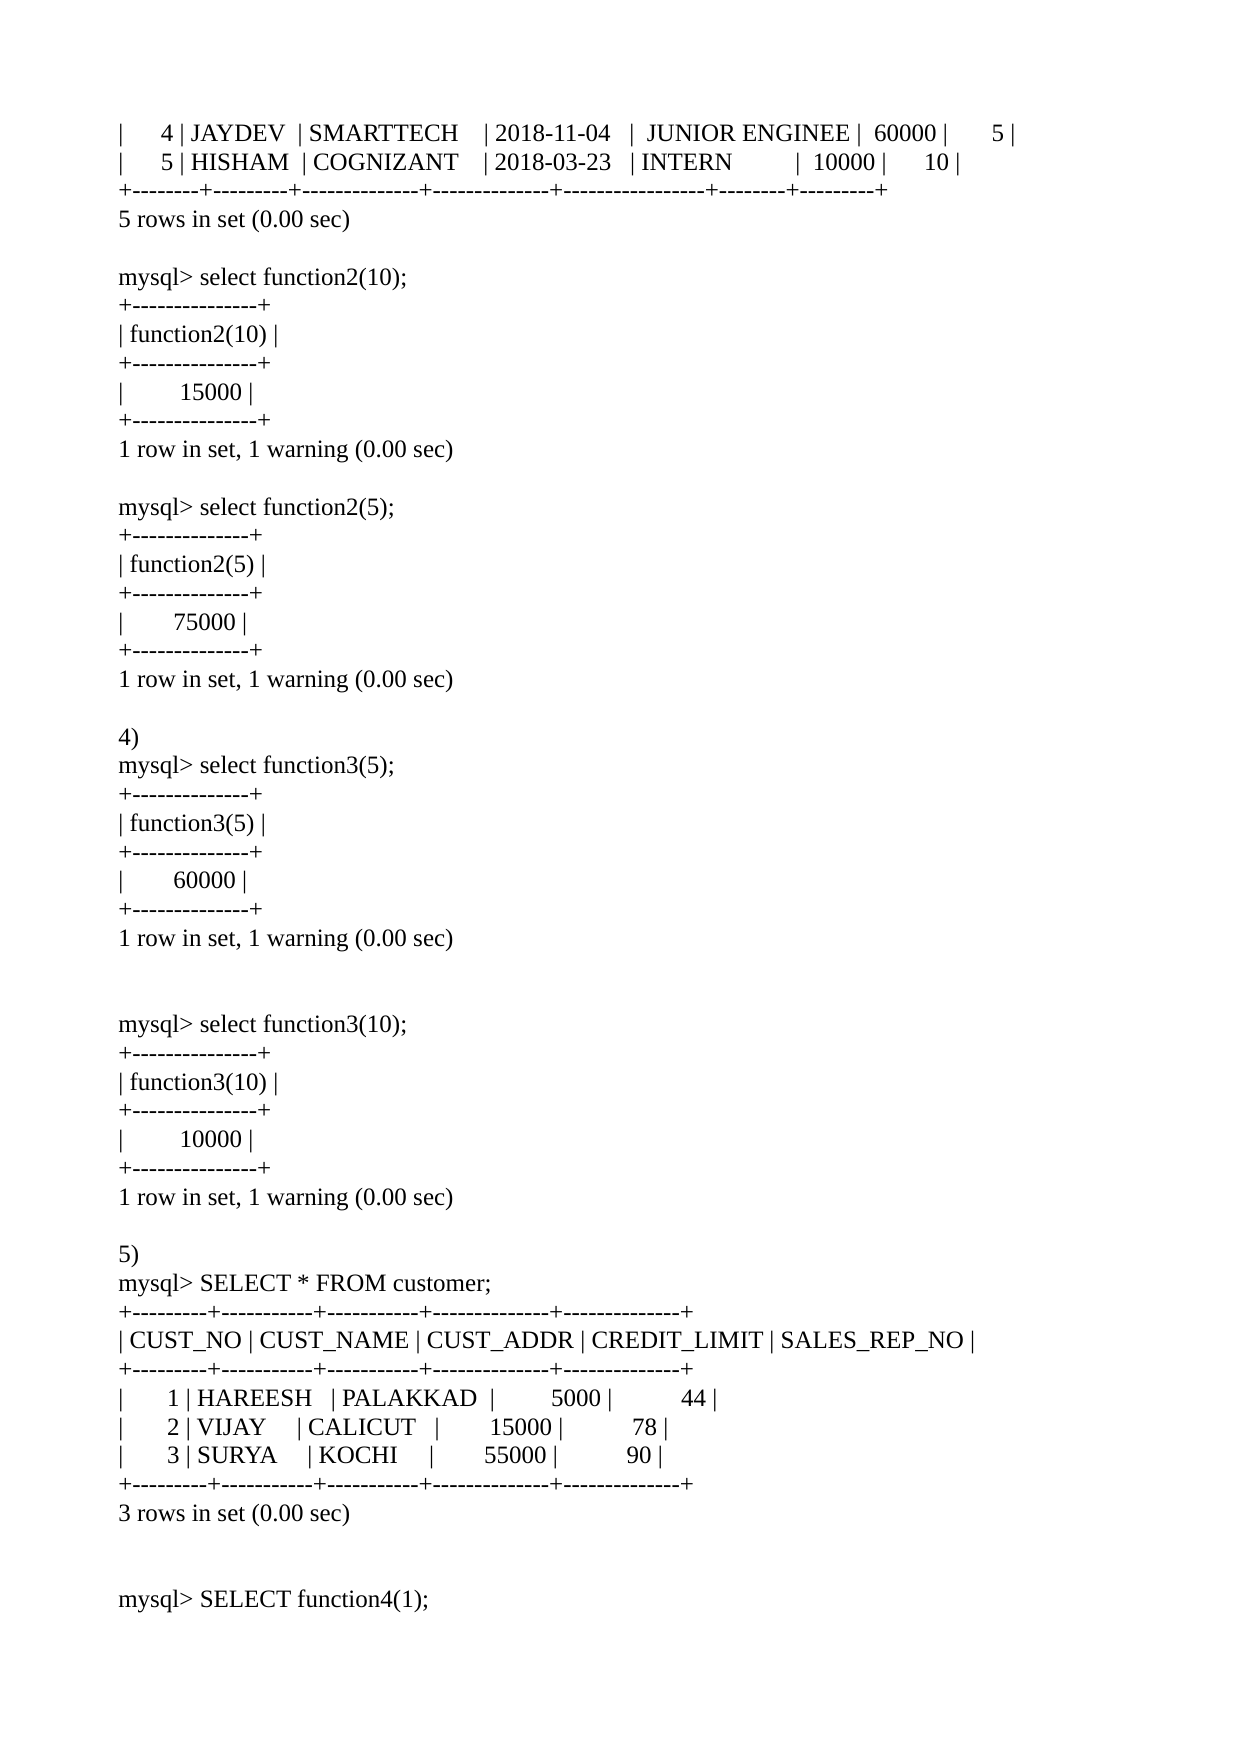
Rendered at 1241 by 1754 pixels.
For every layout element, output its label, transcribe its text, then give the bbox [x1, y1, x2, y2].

text mysql> select function2(10); [118, 262, 1122, 291]
text | function3(10) | [118, 1067, 1122, 1096]
text | 15000 | [118, 377, 1122, 406]
text 1 row in set, 1 warning (0.00 sec) [118, 1182, 1122, 1211]
text mysql> select function2(5); [118, 492, 1122, 521]
text +--------------+ [118, 578, 1122, 607]
text +--------------+ [118, 521, 1122, 549]
text mysql> select function3(5); [118, 751, 1122, 779]
text +---------+-----------+-----------+--------------+--------------+ [118, 1354, 1122, 1383]
text 5 rows in set (0.00 sec) [118, 204, 1122, 233]
text | 2 | VIJAY | CALICUT | 15000 | 78 | [118, 1412, 1122, 1441]
text | 60000 | [118, 866, 1122, 894]
text | 5 | HISHAM | COGNIZANT | 2018-03-23 | INTERN | 10000 | 10 | [118, 147, 1122, 176]
text +---------+-----------+-----------+--------------+--------------+ [118, 1297, 1122, 1326]
text mysql> SELECT * FROM customer; [118, 1268, 1122, 1297]
text +--------------+ [118, 779, 1122, 808]
text +--------+---------+--------------+--------------+-----------------+--------+---------+ [118, 176, 1122, 204]
text +---------------+ [118, 291, 1122, 319]
text | 75000 | [118, 607, 1122, 636]
text | function2(5) | [118, 549, 1122, 578]
text 3 rows in set (0.00 sec) [118, 1498, 1122, 1527]
text +--------------+ [118, 837, 1122, 866]
text +---------------+ [118, 1038, 1122, 1067]
text | CUST_NO | CUST_NAME | CUST_ADDR | CREDIT_LIMIT | SALES_REP_NO | [118, 1326, 1122, 1354]
text | 3 | SURYA | KOCHI | 55000 | 90 | [118, 1441, 1122, 1469]
text mysql> select function3(10); [118, 1009, 1122, 1038]
text +---------------+ [118, 1153, 1122, 1182]
text +--------------+ [118, 636, 1122, 664]
text +---------------+ [118, 406, 1122, 434]
text | 10000 | [118, 1124, 1122, 1153]
text 4) [118, 722, 1122, 751]
text | function2(10) | [118, 319, 1122, 348]
text 1 row in set, 1 warning (0.00 sec) [118, 434, 1122, 463]
text +---------------+ [118, 348, 1122, 377]
text 1 row in set, 1 warning (0.00 sec) [118, 923, 1122, 952]
text | function3(5) | [118, 808, 1122, 837]
text 1 row in set, 1 warning (0.00 sec) [118, 664, 1122, 693]
text mysql> SELECT function4(1); [118, 1584, 1122, 1613]
text +--------------+ [118, 894, 1122, 923]
text | 4 | JAYDEV | SMARTTECH | 2018-11-04 | JUNIOR ENGINEE | 60000 | 5 | [118, 118, 1122, 147]
text 5) [118, 1239, 1122, 1268]
text +---------------+ [118, 1096, 1122, 1124]
text | 1 | HAREESH | PALAKKAD | 5000 | 44 | [118, 1383, 1122, 1412]
text +---------+-----------+-----------+--------------+--------------+ [118, 1469, 1122, 1498]
